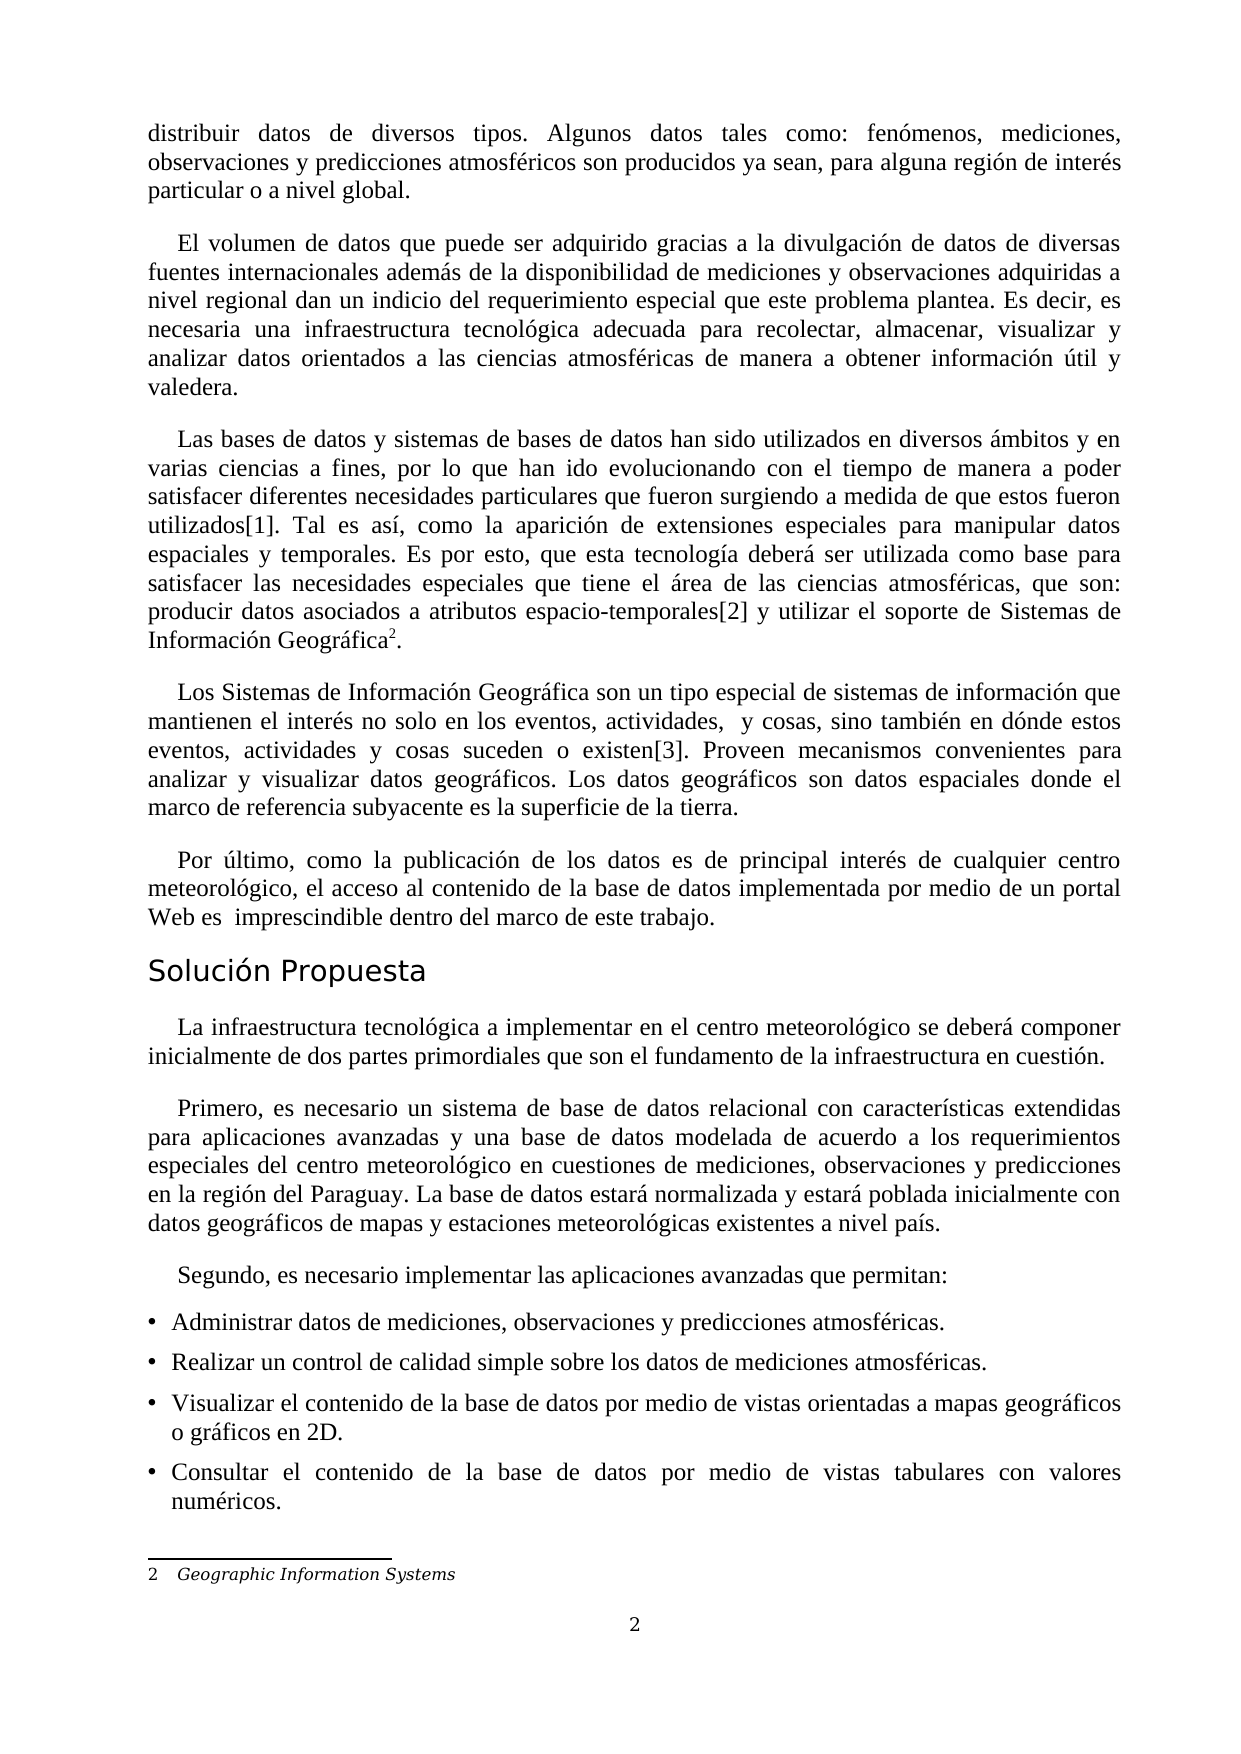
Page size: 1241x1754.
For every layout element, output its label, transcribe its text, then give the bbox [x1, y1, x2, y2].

text Por último, como la publicación de los datos es de principal interés de cualquier centro meteorológico, el acceso al contenido de la base de datos implementada por medio de un portal Web es imprescindible dentro del marco de este trabajo. [148, 845, 1122, 931]
text El volumen de datos que puede ser adquirido gracias a la divulgación de datos de diversas fuentes internacionales además de la disponibilidad de mediciones y observaciones adquiridas a nivel regional dan un indicio del requerimiento especial que este problema plantea. Es decir, es necesaria una infraestructura tecnológica adecuada para recolectar, almacenar, visualizar y analizar datos orientados a las ciencias atmosféricas de manera a obtener información útil y valedera. [148, 228, 1122, 400]
list Consultar el contenido de la base de datos por medio de vistas tabulares con valores numéricos. [148, 1457, 1122, 1515]
text Segundo, es necesario implementar las aplicaciones avanzadas que permitan: [148, 1260, 1122, 1289]
text Geographic Information Systems [148, 1565, 1122, 1584]
list Visualizar el contenido de la base de datos por medio de vistas orientadas a mapas geográficos o gráficos en 2D. [148, 1388, 1122, 1446]
subtitle Solución Propuesta [148, 954, 1122, 988]
text distribuir datos de diversos tipos. Algunos datos tales como: fenómenos, mediciones, observaciones y predicciones atmosféricos son producidos ya sean, para alguna región de interés particular o a nivel global. [148, 118, 1122, 204]
text La infraestructura tecnológica a implementar en el centro meteorológico se deberá componer inicialmente de dos partes primordiales que son el fundamento de la infraestructura en cuestión. [148, 1012, 1122, 1069]
text Los Sistemas de Información Geográfica son un tipo especial de sistemas de información que mantienen el interés no solo en los eventos, actividades, y cosas, sino también en dónde estos eventos, actividades y cosas suceden o existen[3]. Proveen mecanismos convenientes para analizar y visualizar datos geográficos. Los datos geográficos son datos espaciales donde el marco de referencia subyacente es la superficie de la tierra. [148, 677, 1122, 821]
text Primero, es necesario un sistema de base de datos relacional con características extendidas para aplicaciones avanzadas y una base de datos modelada de acuerdo a los requerimientos especiales del centro meteorológico en cuestiones de mediciones, observaciones y predicciones en la región del Paraguay. La base de datos estará normalizada y estará poblada inicialmente con datos geográficos de mapas y estaciones meteorológicas existentes a nivel país. [148, 1093, 1122, 1237]
list Administrar datos de mediciones, observaciones y predicciones atmosféricas. [148, 1307, 1122, 1336]
text Las bases de datos y sistemas de bases de datos han sido utilizados en diversos ámbitos y en varias ciencias a fines, por lo que han ido evolucionando con el tiempo de manera a poder satisfacer diferentes necesidades particulares que fueron surgiendo a medida de que estos fueron utilizados[1]. Tal es así, como la aparición de extensiones especiales para manipular datos espaciales y temporales. Es por esto, que esta tecnología deberá ser utilizada como base para satisfacer las necesidades especiales que tiene el área de las ciencias atmosféricas, que son: producir datos asociados a atributos espacio-temporales[2] y utilizar el soporte de Sistemas de Información Geográfica. [148, 424, 1122, 654]
list Realizar un control de calidad simple sobre los datos de mediciones atmosféricas. [148, 1347, 1122, 1376]
